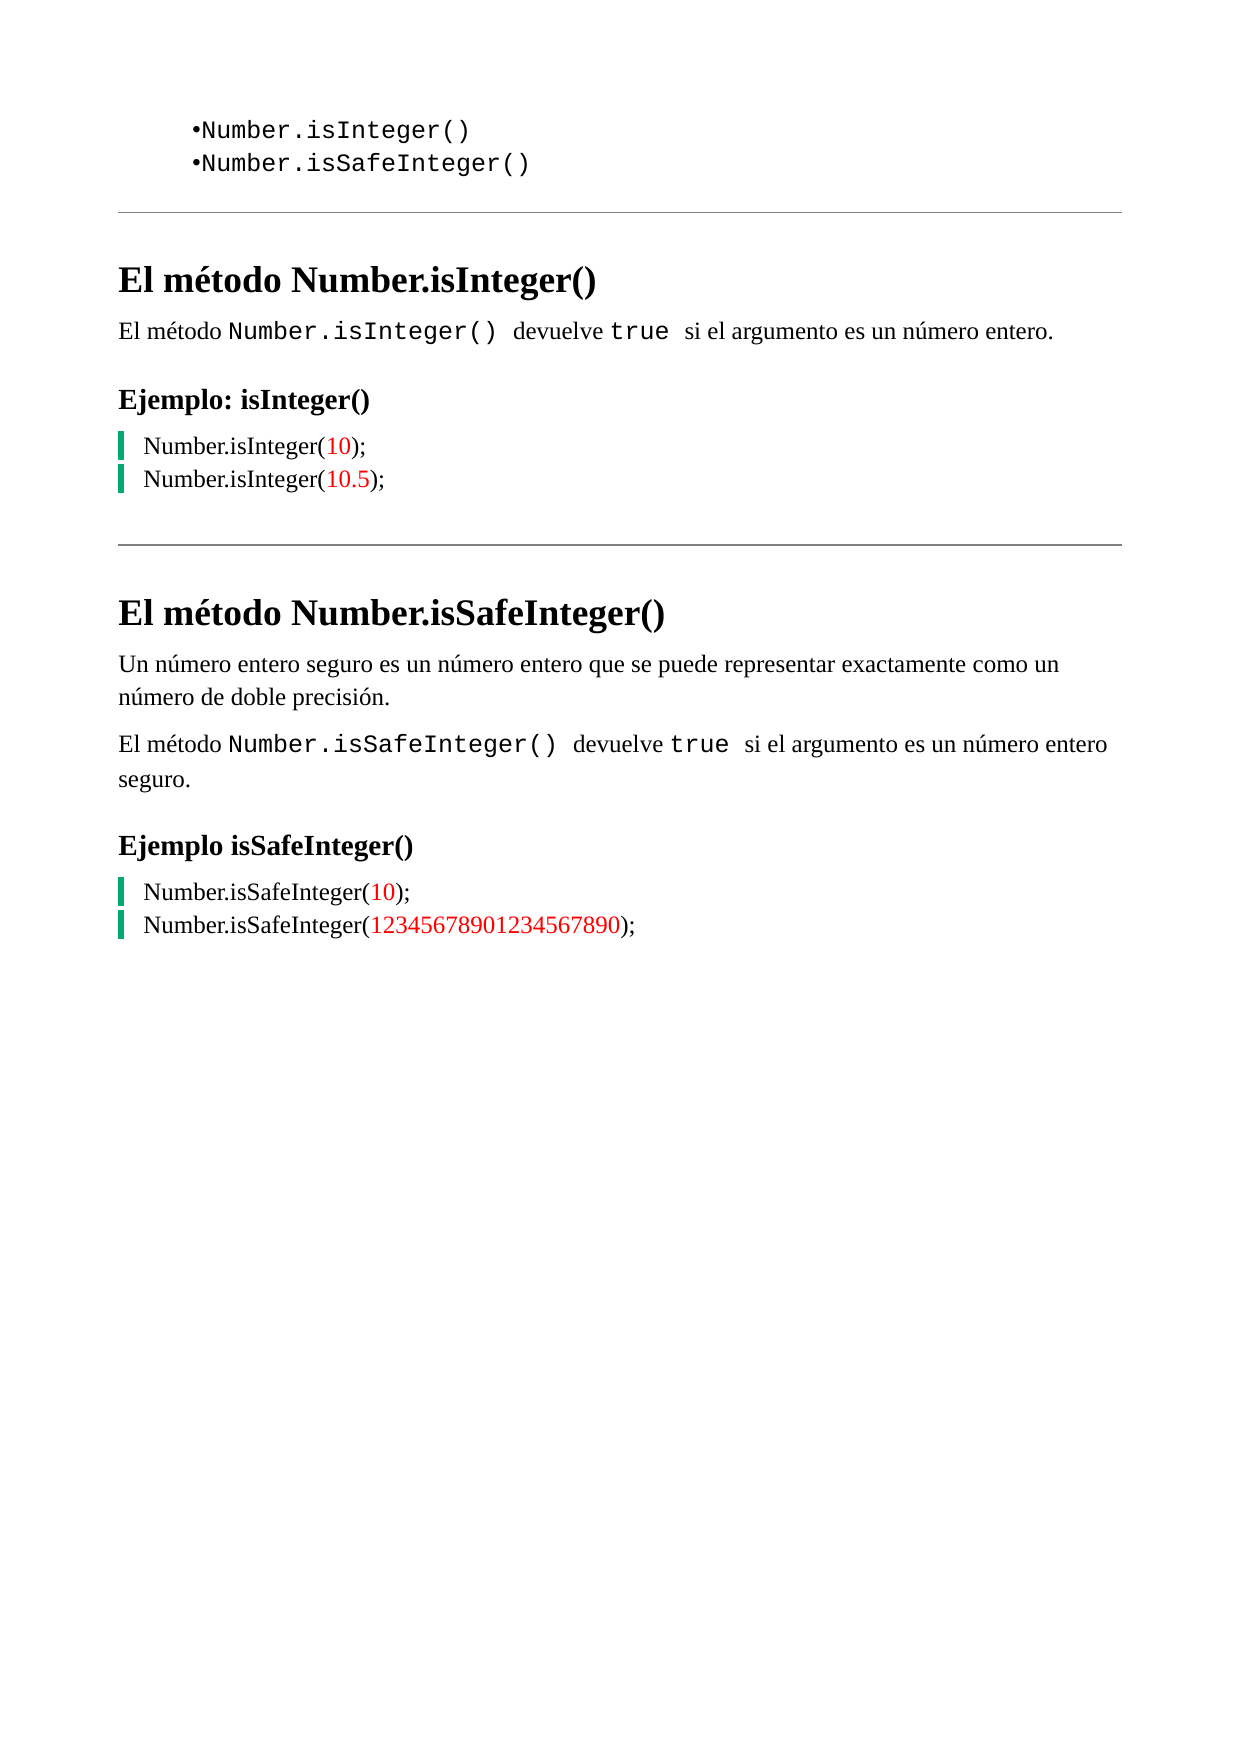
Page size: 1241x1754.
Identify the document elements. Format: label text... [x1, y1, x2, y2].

subtitle Ejemplo: isInteger() [118, 382, 1122, 416]
text Un número entero seguro es un número entero que se puede representar exactamente como un número de doble precisión. [118, 649, 1122, 711]
text Number.isSafeInteger(10); Number.isSafeInteger(12345678901234567890); [118, 877, 1122, 939]
text El método Number.isSafeInteger() devuelve true si el argumento es un número entero seguro. [118, 729, 1122, 793]
text El método Number.isInteger() devuelve true si el argumento es un número entero. [118, 316, 1122, 347]
subtitle Ejemplo isSafeInteger() [118, 828, 1122, 861]
subtitle El método Number.isSafeInteger() [118, 590, 1122, 633]
subtitle El método Number.isInteger() [118, 258, 1122, 301]
list Number.isSafeInteger() [118, 151, 1122, 179]
list Number.isInteger() [118, 118, 1122, 146]
text Number.isInteger(10); Number.isInteger(10.5); [118, 431, 1122, 493]
